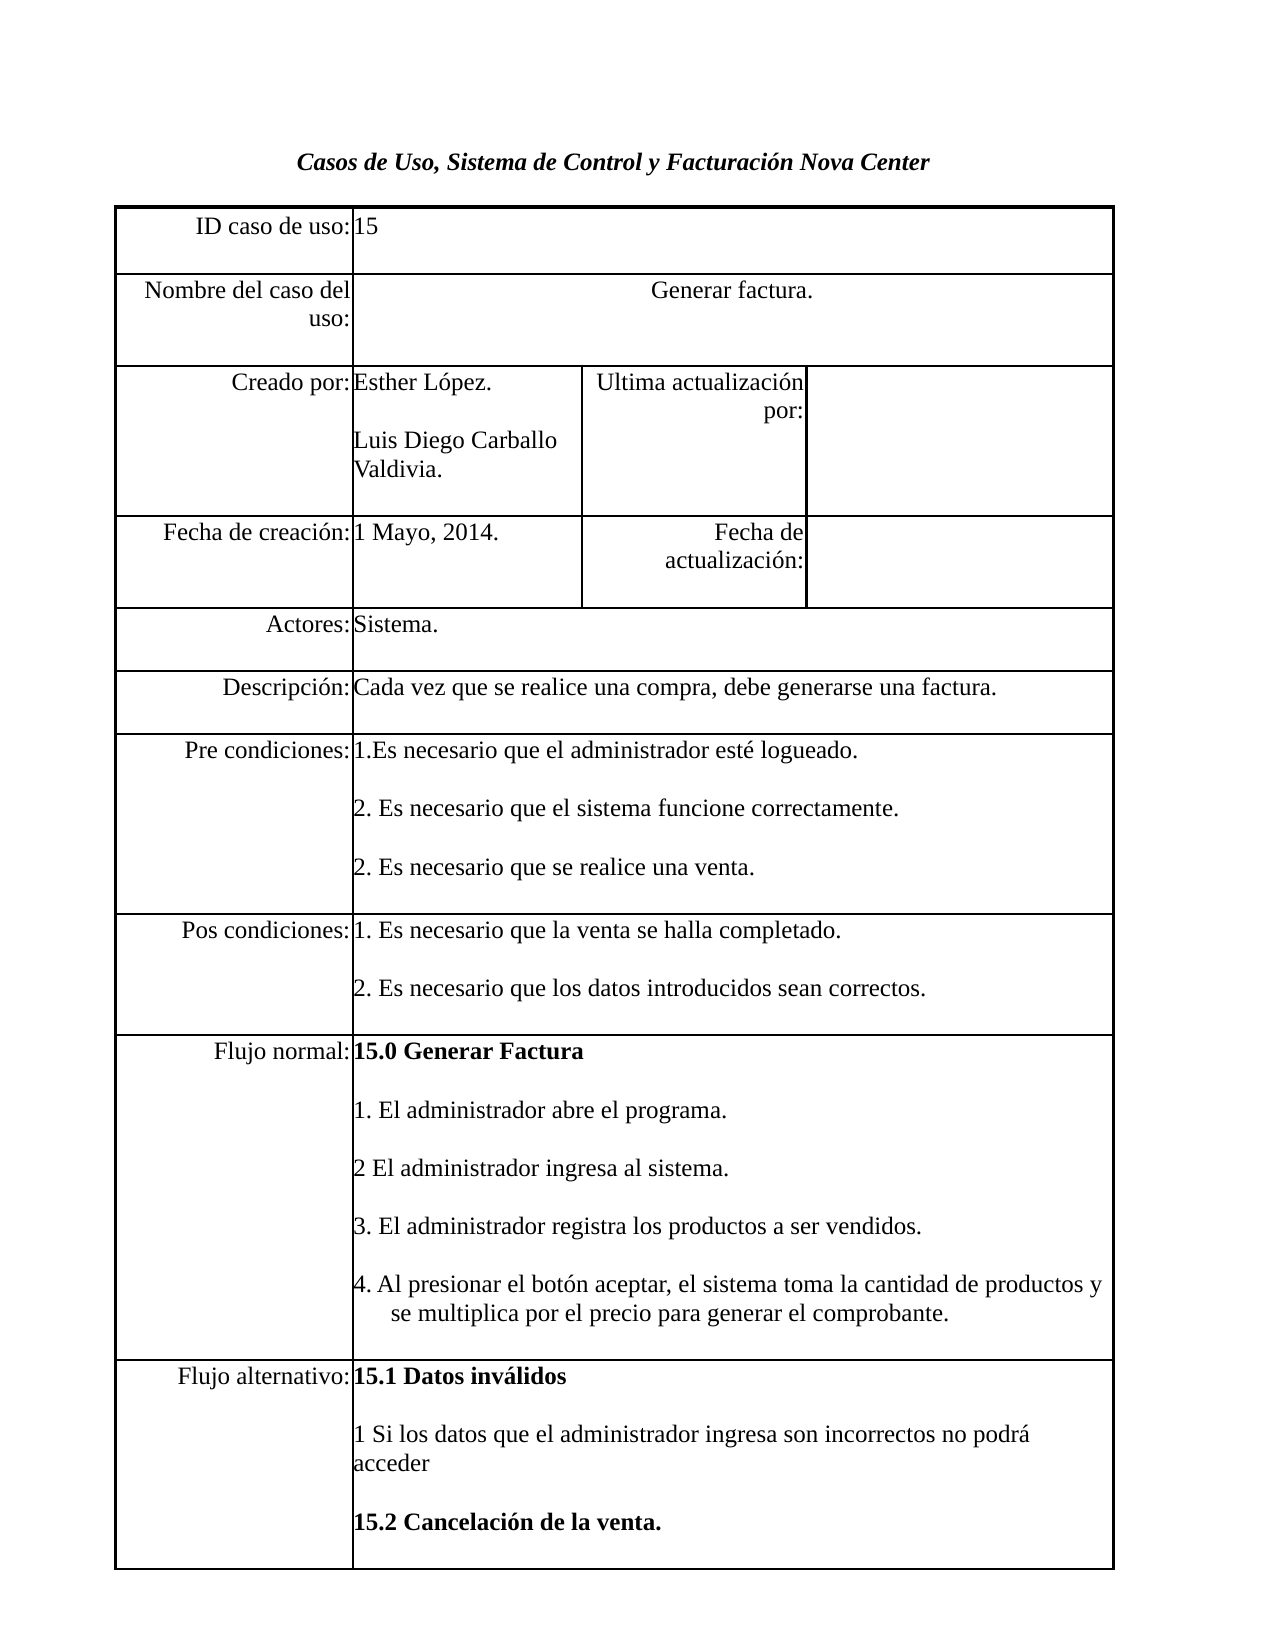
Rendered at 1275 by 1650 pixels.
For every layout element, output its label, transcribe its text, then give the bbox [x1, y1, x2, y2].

table_cell 15.1 Datos inválidos 1 Si los datos que el administrador ingresa son incorrectos no podrá acceder 15.2 Cancelación de la venta. [354, 1361, 1112, 1568]
table_cell [808, 367, 1112, 515]
table_cell Ultima actualización por: [583, 367, 805, 515]
table_cell Flujo normal: [117, 1036, 352, 1359]
table_header ID caso de uso: [117, 209, 352, 273]
table_cell Pre condiciones: [117, 735, 352, 913]
table_cell 1.Es necesario que el administrador esté logueado. 2. Es necesario que el sistema funcione correctamente. 2. Es necesario que se realice una venta. [354, 735, 1112, 913]
table_cell Cada vez que se realice una compra, debe generarse una factura. [354, 672, 1112, 733]
table_cell Generar factura. [354, 275, 1112, 364]
table_cell Creado por: [117, 367, 352, 515]
table_cell Flujo alternativo: [117, 1361, 352, 1568]
table_cell 1. Es necesario que la venta se halla completado. 2. Es necesario que los datos introducidos sean correctos. [354, 915, 1112, 1034]
table_cell 15.0 Generar Factura 1. El administrador abre el programa. 2 El administrador ingresa al sistema. 3. El administrador registra los productos a ser vendidos. 4. Al presionar el botón aceptar, el sistema toma la cantidad de productos y se multiplica por el precio para generar el comprobante. [354, 1036, 1112, 1359]
table_cell Sistema. [354, 609, 1112, 670]
table_cell 1 Mayo, 2014. [354, 517, 581, 607]
table_cell Esther López. Luis Diego Carballo Valdivia. [354, 367, 581, 515]
table_cell Pos condiciones: [117, 915, 352, 1034]
table_cell Actores: [117, 609, 352, 670]
table_cell Descripción: [117, 672, 352, 733]
table_cell Fecha de actualización: [583, 517, 805, 607]
table_cell Fecha de creación: [117, 517, 352, 607]
table_cell [808, 517, 1112, 607]
table_cell Nombre del caso del uso: [117, 275, 352, 364]
table_header 15 [354, 209, 1112, 273]
